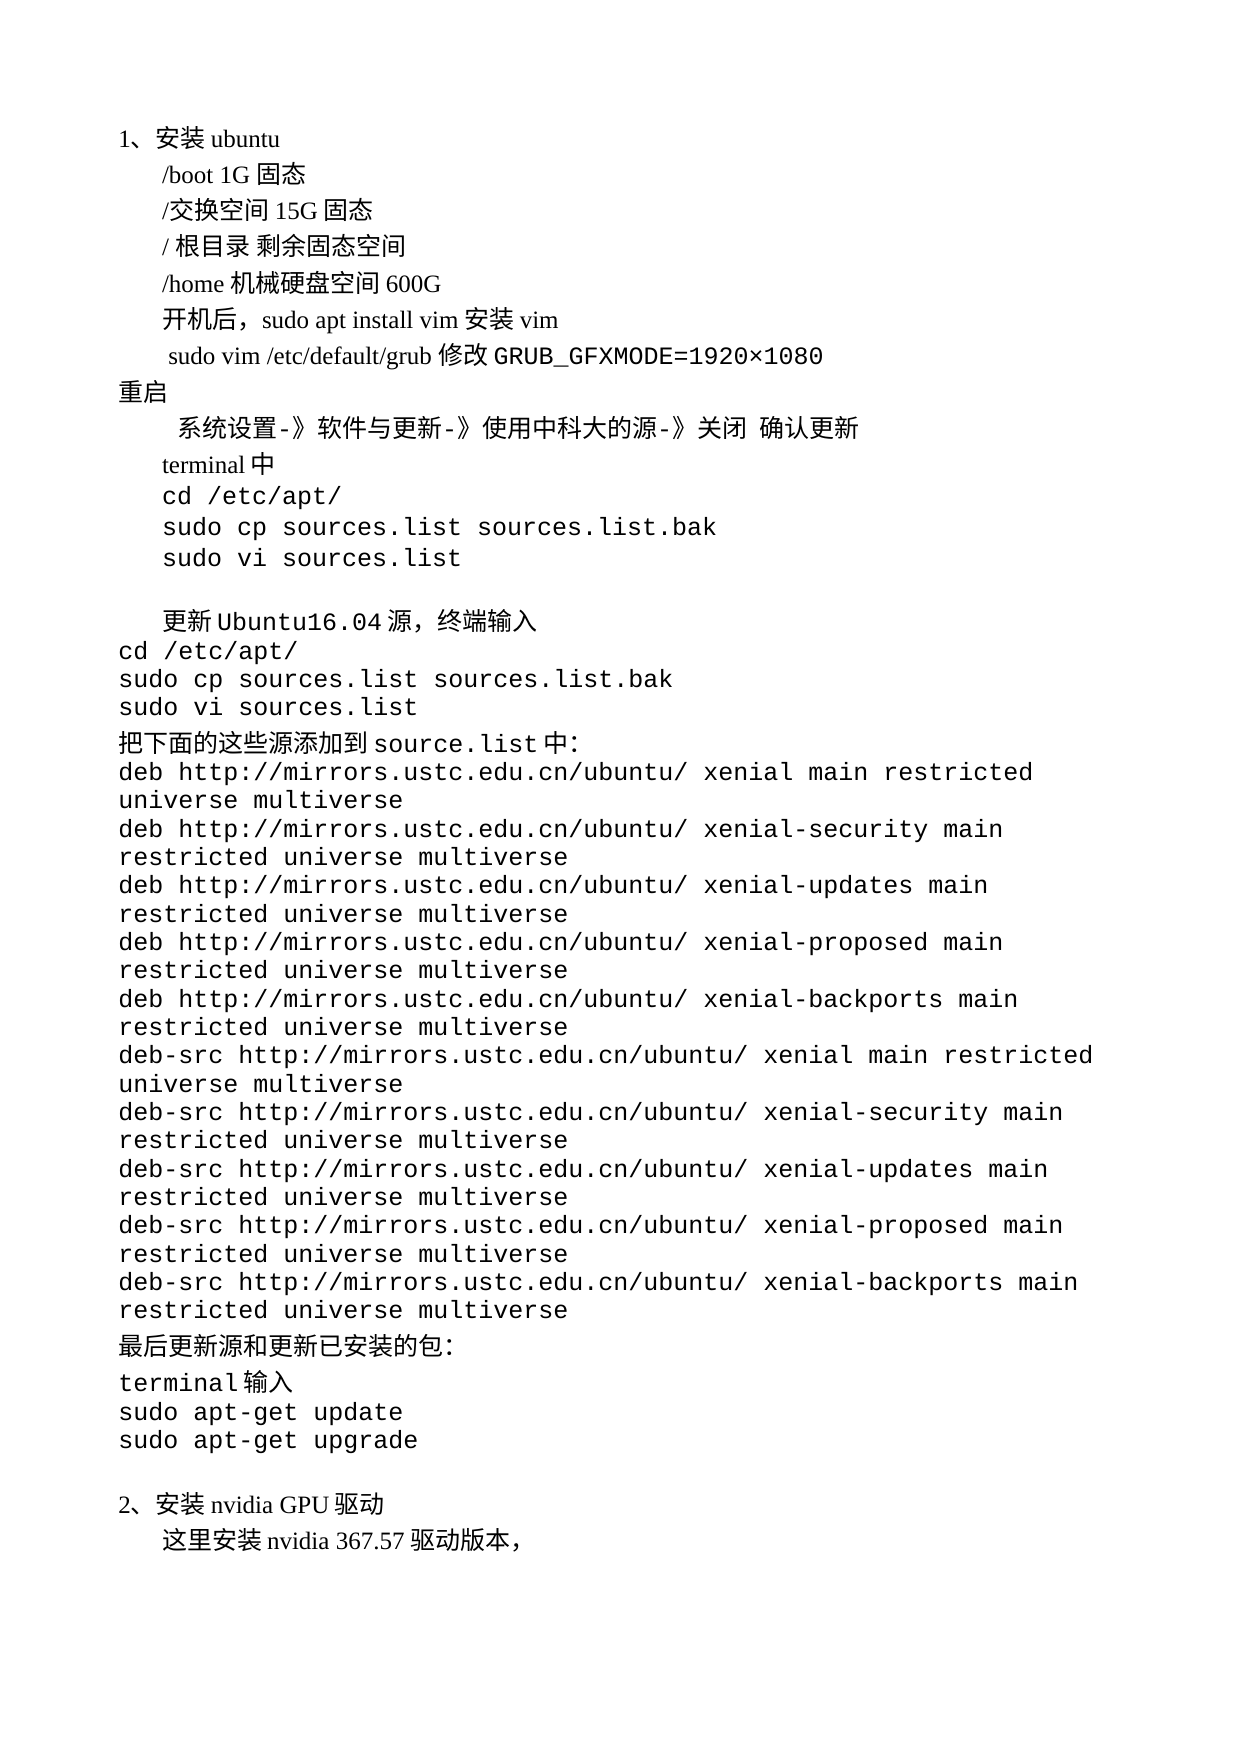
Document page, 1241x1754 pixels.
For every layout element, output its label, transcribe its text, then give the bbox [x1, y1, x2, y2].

text 重启 [118, 372, 1122, 408]
text /home 机械硬盘空间600G [118, 263, 1122, 299]
text /boot 1G 固态 [118, 154, 1122, 191]
text terminal中 [118, 445, 1122, 481]
text 2、安装nvidia GPU驱动 [118, 1484, 1122, 1520]
text 更新Ubuntu16.04源，终端输入 cd /etc/apt/ sudo cp sources.list sources.list.bak sudo vi sources.list 把下面的这些源添加到source.list中： deb http://mirrors.ustc.edu.cn/ubuntu/ xenial main restricted universe multiverse deb http://mirrors.ustc.edu.cn/ubuntu/ xenial-security main restricted universe multiverse deb http://mirrors.ustc.edu.cn/ubuntu/ xenial-updates main restricted universe multiverse deb http://mirrors.ustc.edu.cn/ubuntu/ xenial-proposed main restricted universe multiverse deb http://mirrors.ustc.edu.cn/ubuntu/ xenial-backports main restricted universe multiverse deb-src http://mirrors.ustc.edu.cn/ubuntu/ xenial main restricted universe multiverse deb-src http://mirrors.ustc.edu.cn/ubuntu/ xenial-security main restricted universe multiverse deb-src http://mirrors.ustc.edu.cn/ubuntu/ xenial-updates main restricted universe multiverse deb-src http://mirrors.ustc.edu.cn/ubuntu/ xenial-proposed main restricted universe multiverse deb-src http://mirrors.ustc.edu.cn/ubuntu/ xenial-backports main restricted universe multiverse 最后更新源和更新已安装的包： terminal输入 sudo apt-get update sudo apt-get upgrade [118, 602, 1122, 1456]
text / 根目录 剩余固态空间 [118, 227, 1122, 263]
text cd /etc/apt/ sudo cp sources.list sources.list.bak sudo vi sources.list [118, 481, 1122, 573]
text sudo vim /etc/default/grub 修改GRUB_GFXMODE=1920×1080 [118, 336, 1122, 372]
text 这里安装nvidia 367.57 驱动版本， [118, 1520, 1122, 1557]
text /交换空间 15G 固态 [118, 191, 1122, 227]
text 1、安装ubuntu [118, 118, 1122, 154]
text 系统设置-》软件与更新-》使用中科大的源-》关闭 确认更新 [118, 408, 1122, 445]
text 开机后，sudo apt install vim 安装vim [118, 299, 1122, 336]
